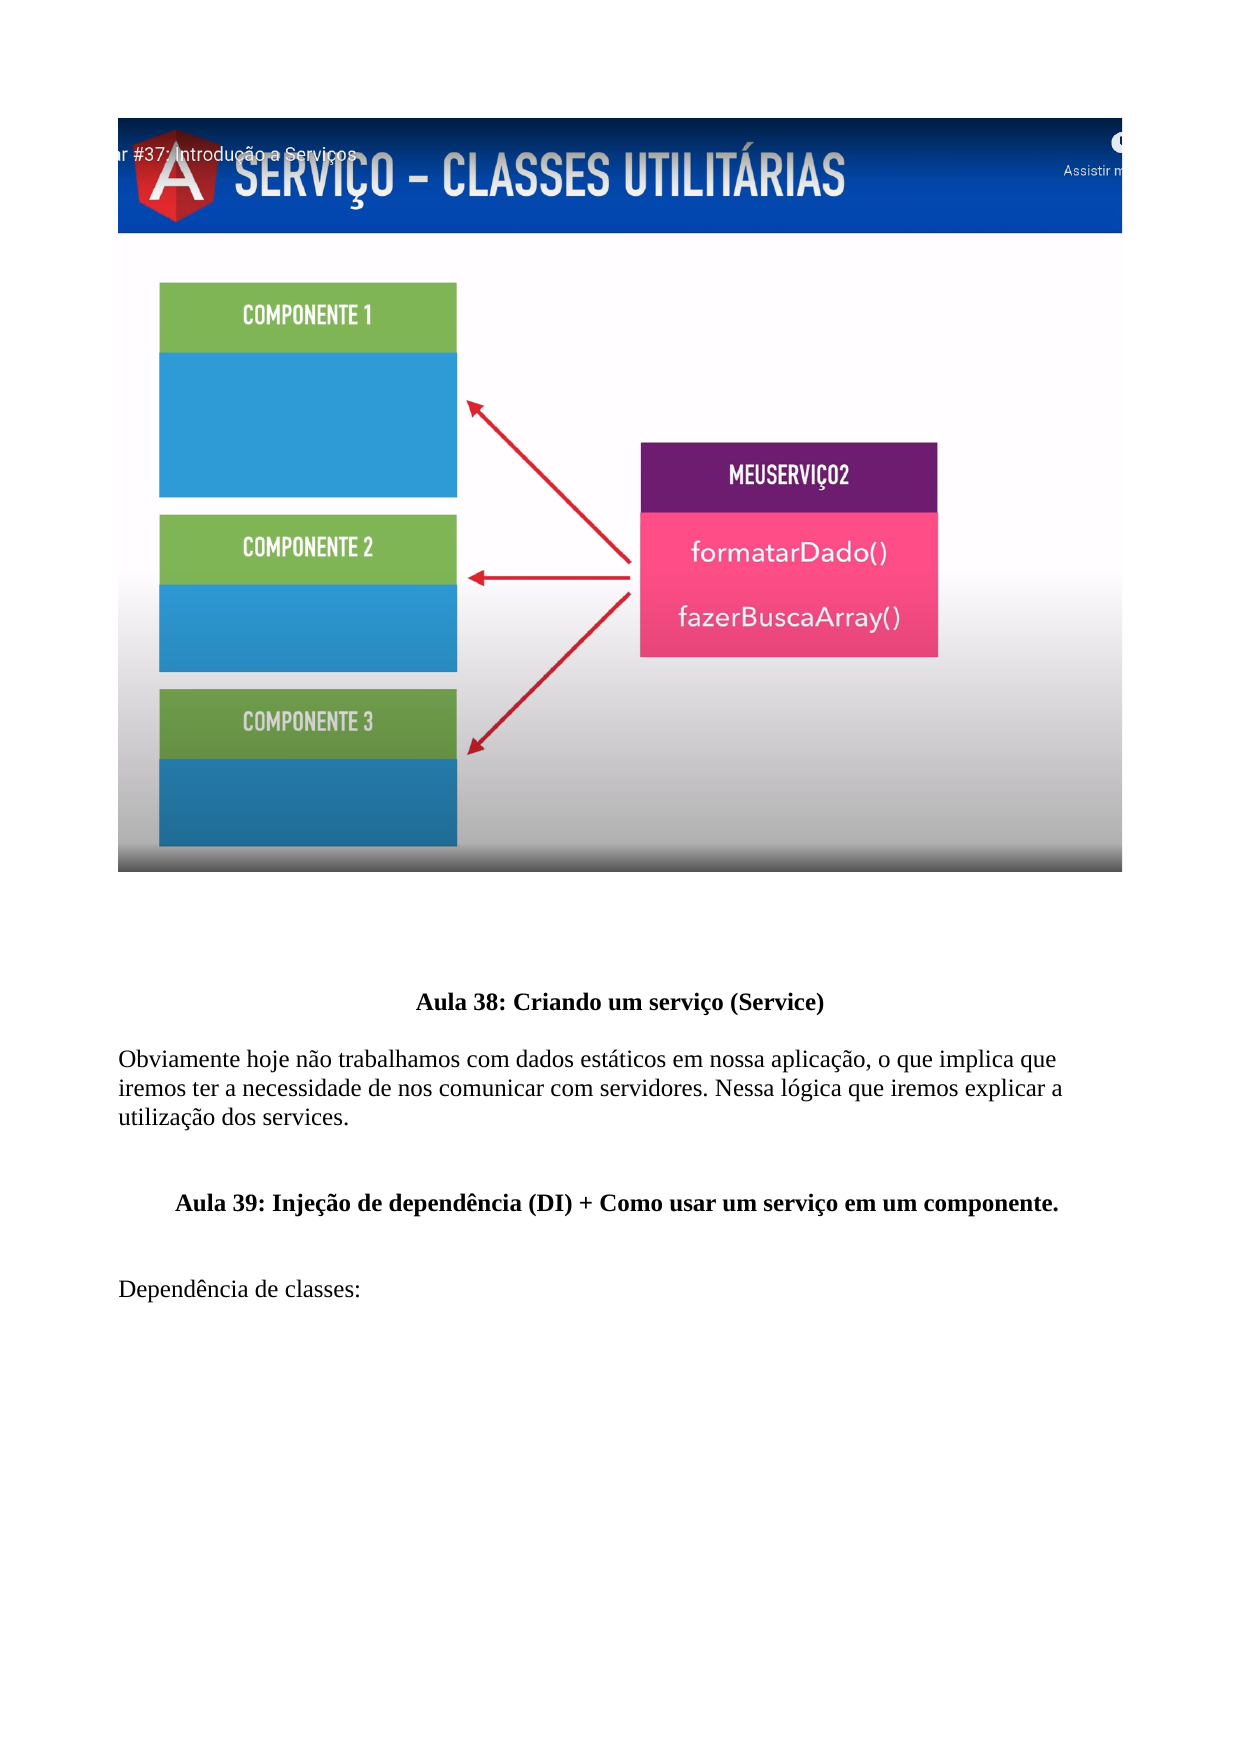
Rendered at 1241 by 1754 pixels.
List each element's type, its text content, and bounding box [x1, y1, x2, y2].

text Aula 38: Criando um serviço (Service) [118, 987, 1122, 1016]
text Dependência de classes: [118, 1274, 1122, 1303]
picture [118, 118, 1123, 872]
text Aula 39: Injeção de dependência (DI) + Como usar um serviço em um componente. [118, 1188, 1122, 1217]
text Obviamente hoje não trabalhamos com dados estáticos em nossa aplicação, o que implica que iremos ter a necessidade de nos comunicar com servidores. Nessa lógica que iremos explicar a utilização dos services. [118, 1044, 1122, 1131]
